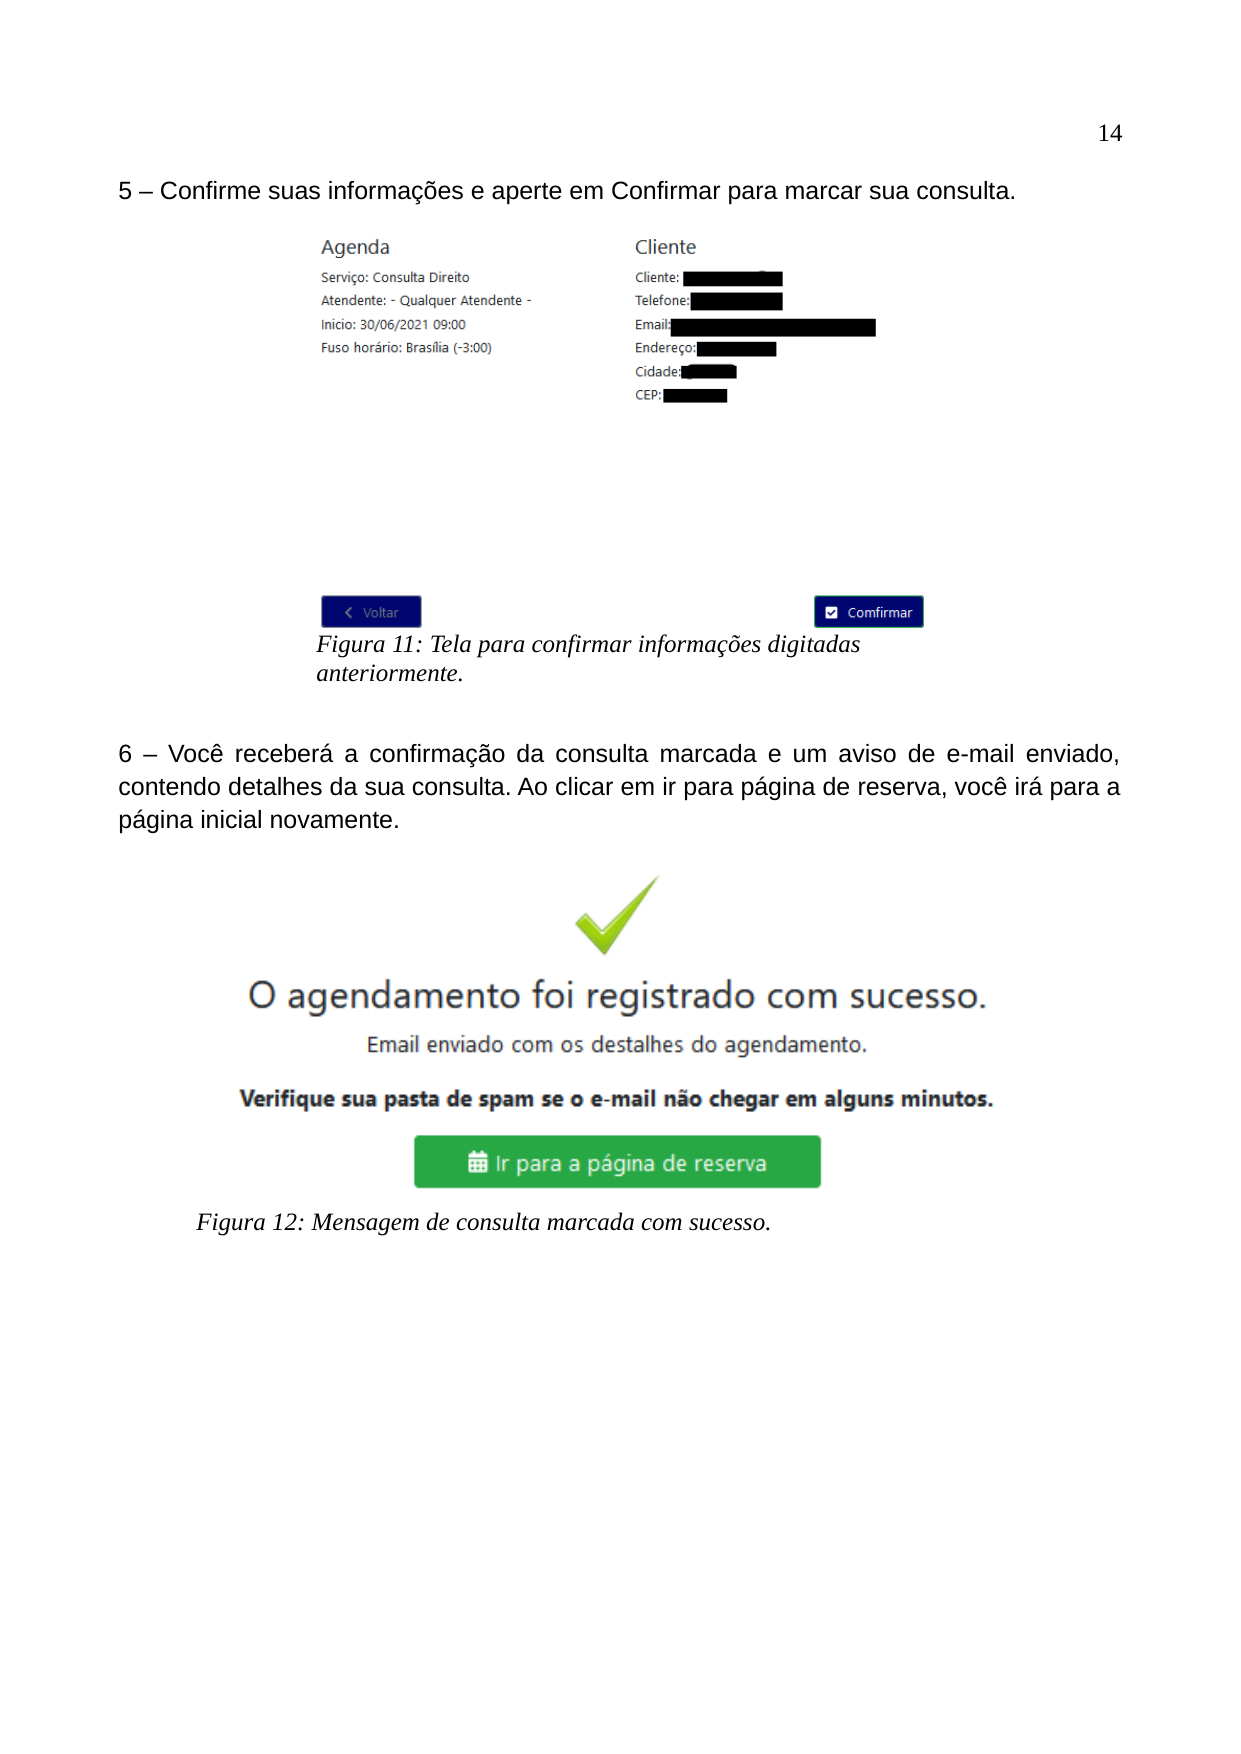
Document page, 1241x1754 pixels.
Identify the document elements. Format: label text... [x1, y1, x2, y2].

text Figura 11: Tela para confirmar informações digitadas anteriormente. [316, 630, 924, 687]
text Figura 12: Mensagem de consulta marcada com sucesso. [196, 1207, 1044, 1236]
picture [316, 236, 925, 630]
text 6 – Você receberá a confirmação da consulta marcada e um aviso de e-mail enviado, contendo detalhes da sua consulta. Ao clicar em ir para página de reserva, você irá para a página inicial novamente. [118, 739, 1122, 833]
picture [196, 865, 1045, 1207]
text 5 – Confirme suas informações e aperte em Confirmar para marcar sua consulta. [118, 176, 1122, 205]
